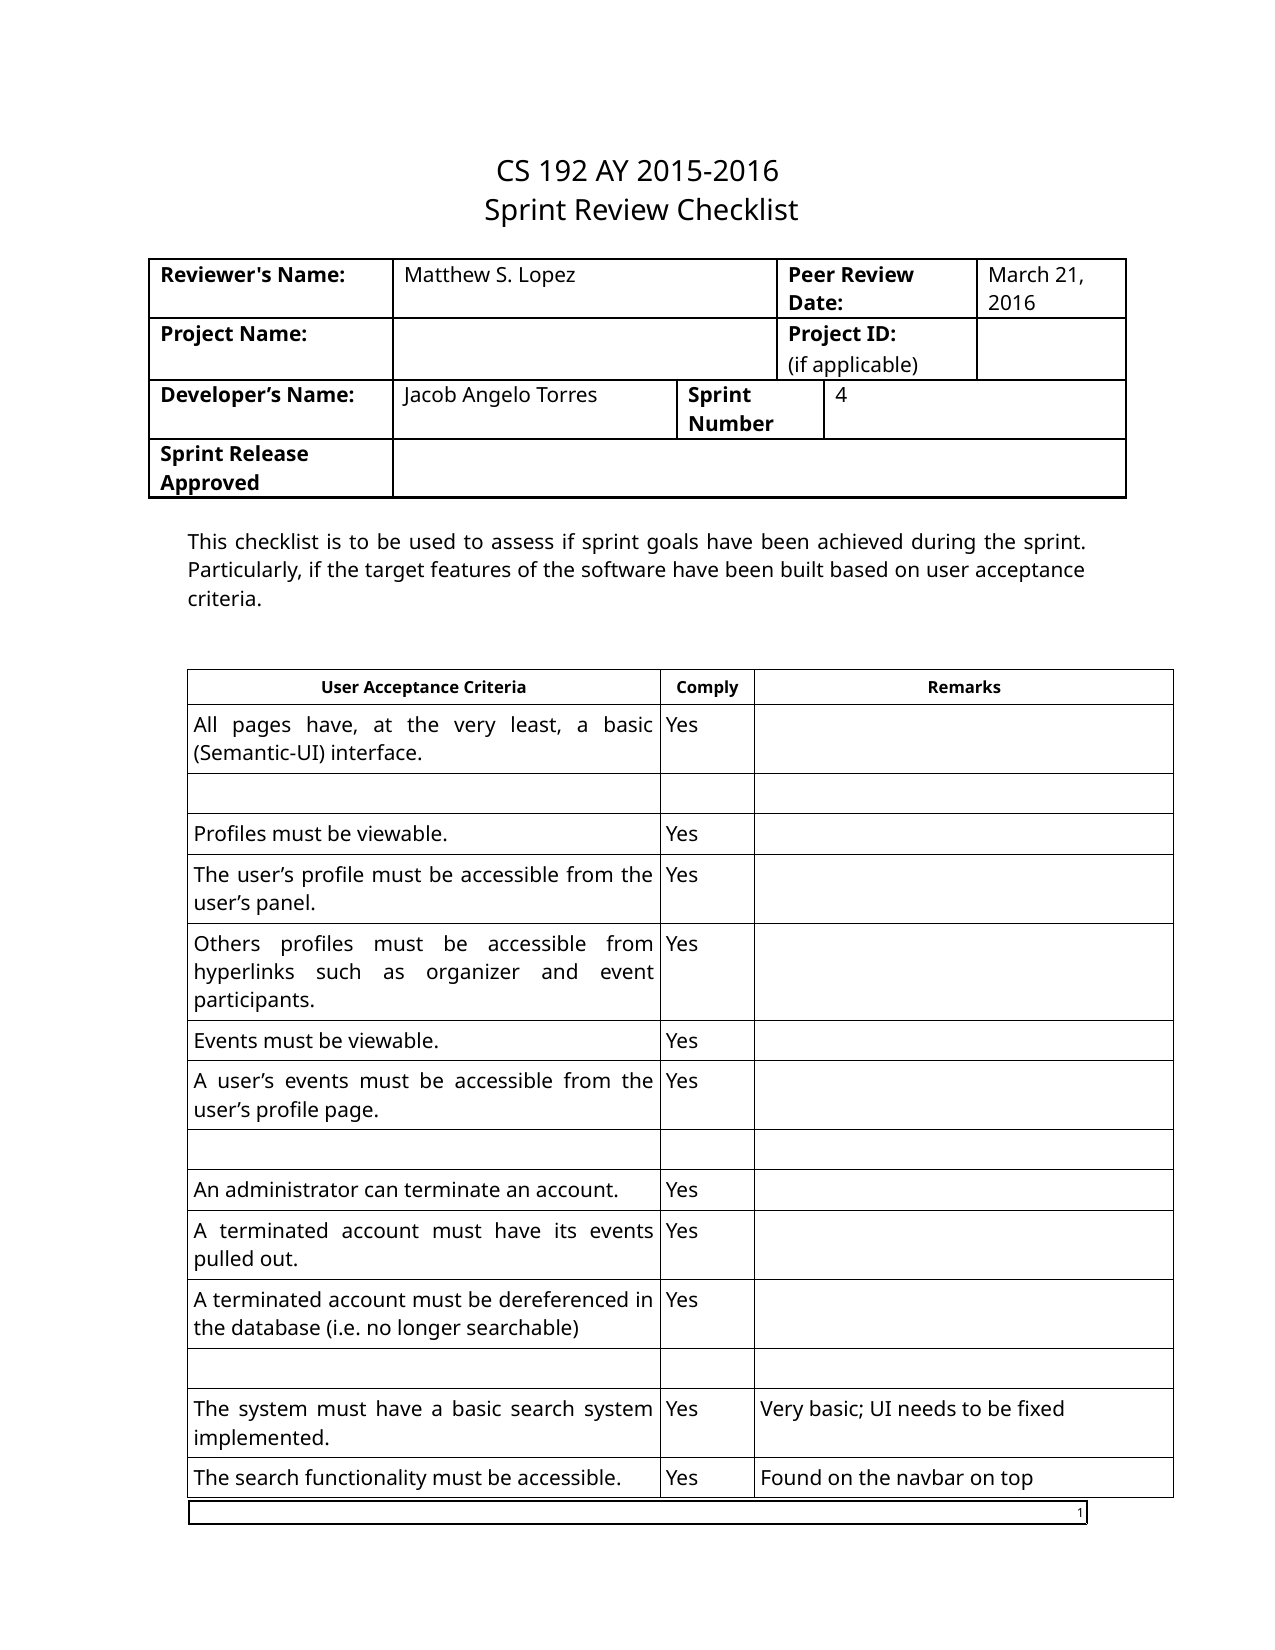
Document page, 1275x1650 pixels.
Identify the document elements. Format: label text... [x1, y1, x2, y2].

table_cell [661, 1130, 754, 1169]
table_cell Very basic; UI needs to be fixed [755, 1389, 1173, 1457]
table_cell A terminated account must be dereferenced in the database (i.e. no longer searchable) [188, 1280, 660, 1347]
table_header Peer Review Date: [778, 260, 976, 317]
table_cell Jacob Angelo Torres [394, 381, 676, 437]
table_cell [394, 319, 776, 378]
table_header User Acceptance Criteria [188, 670, 660, 704]
table_cell [755, 1170, 1173, 1210]
table_header March 21, 2016 [978, 260, 1125, 317]
table_cell The search functionality must be accessible. [188, 1458, 660, 1497]
table_cell [755, 855, 1173, 922]
table_header Reviewer's Name: [150, 260, 392, 317]
table_cell [755, 1021, 1173, 1060]
table_header Comply [661, 670, 754, 704]
table_cell Yes [661, 1211, 754, 1279]
table_cell [755, 1349, 1173, 1388]
table_cell Yes [661, 855, 754, 922]
table_cell Found on the navbar on top [755, 1458, 1173, 1497]
text Sprint Review Checklist [187, 190, 1087, 229]
table_cell [188, 774, 660, 813]
table_cell [755, 924, 1173, 1020]
table_cell Yes [661, 1458, 754, 1497]
table_cell Yes [661, 1280, 754, 1347]
table_cell Yes [661, 1021, 754, 1060]
table_cell [394, 440, 1125, 496]
table_cell Yes [661, 705, 754, 773]
table_cell [661, 1349, 754, 1388]
table_cell Yes [661, 1061, 754, 1129]
table_cell [755, 814, 1173, 853]
table_cell [978, 319, 1125, 378]
table_cell Yes [661, 814, 754, 853]
table_cell [755, 1130, 1173, 1169]
table_cell Yes [661, 924, 754, 1020]
table_cell [755, 1211, 1173, 1279]
table_cell The user’s profile must be accessible from the user’s panel. [188, 855, 660, 922]
table_header Matthew S. Lopez [394, 260, 776, 317]
table_cell [755, 774, 1173, 813]
table_cell Events must be viewable. [188, 1021, 660, 1060]
table_cell [755, 1061, 1173, 1129]
table_cell [188, 1130, 660, 1169]
table_cell All pages have, at the very least, a basic (Semantic-UI) interface. [188, 705, 660, 773]
table_cell [661, 774, 754, 813]
table_cell Project Name: [150, 319, 392, 378]
text CS 192 AY 2015-2016 [187, 150, 1087, 190]
table_cell [755, 705, 1173, 773]
table_cell Yes [661, 1170, 754, 1210]
table_cell An administrator can terminate an account. [188, 1170, 660, 1210]
table_header Remarks [755, 670, 1173, 704]
table_cell [188, 1349, 660, 1388]
table_cell Others profiles must be accessible from hyperlinks such as organizer and event participants. [188, 924, 660, 1020]
table_cell A user’s events must be accessible from the user’s profile page. [188, 1061, 660, 1129]
table_cell The system must have a basic search system implemented. [188, 1389, 660, 1457]
table_cell A terminated account must have its events pulled out. [188, 1211, 660, 1279]
table_cell 4 [825, 381, 1125, 437]
table_cell Yes [661, 1389, 754, 1457]
table_cell [755, 1280, 1173, 1347]
table_cell Project ID: [778, 319, 976, 348]
table_cell Profiles must be viewable. [188, 814, 660, 853]
table_cell Developer’s Name: [150, 381, 392, 437]
table_cell Sprint Release Approved [150, 440, 392, 496]
table_cell (if applicable) [778, 348, 976, 378]
text This checklist is to be used to assess if sprint goals have been achieved during the sprint. Particularly, if the target features of the software have been built based on user acceptance criteria. [187, 527, 1087, 612]
table_cell Sprint Number [678, 381, 823, 437]
